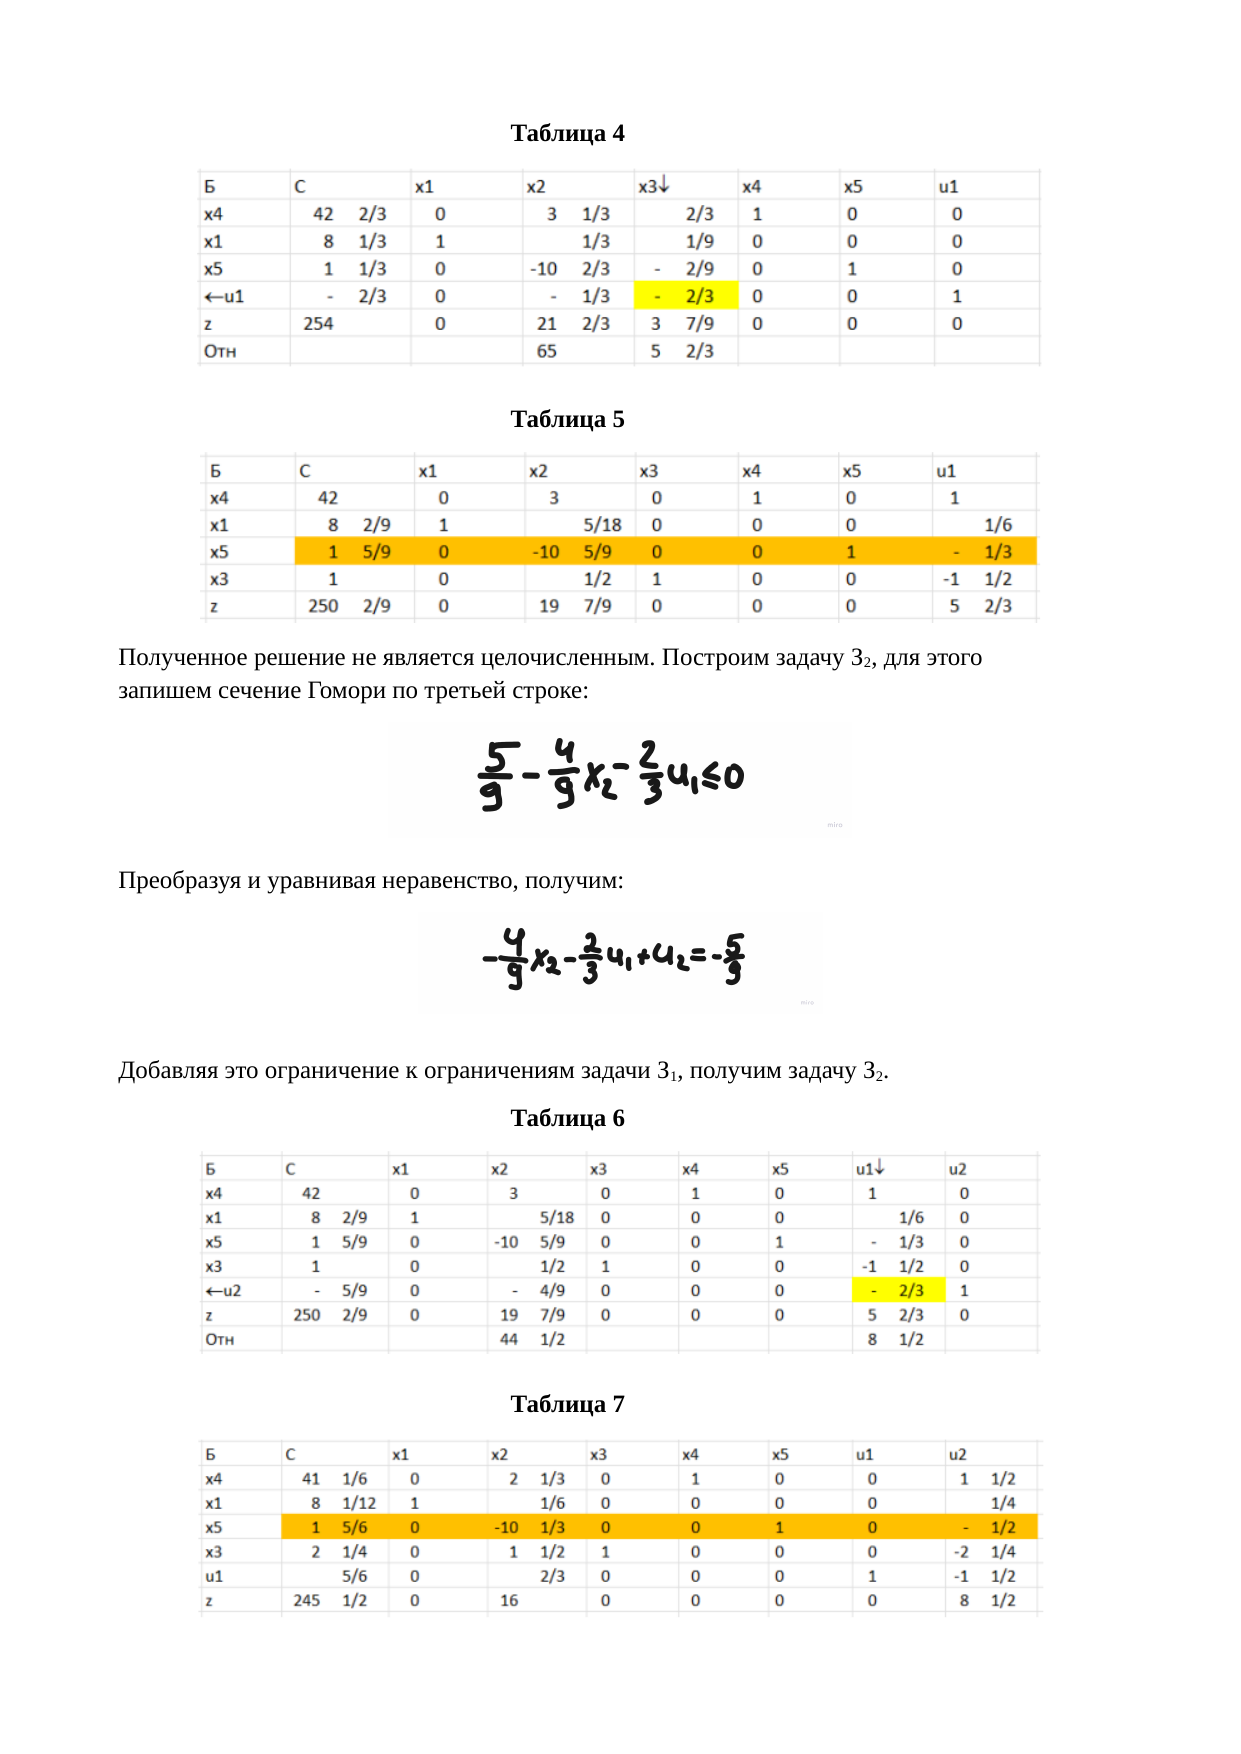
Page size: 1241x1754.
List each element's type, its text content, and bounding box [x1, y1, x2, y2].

picture [417, 912, 823, 1014]
picture [388, 722, 853, 838]
picture [199, 1150, 1041, 1354]
text Таблица 4 [118, 118, 1017, 147]
text Таблица 5 [118, 404, 1017, 432]
text Добавляя это ограничение к ограничениям задачи З1, получим задачу З2. [118, 1056, 1017, 1084]
picture [197, 1436, 1044, 1621]
picture [200, 451, 1041, 623]
text Полученное решение не является целочисленным. Построим задачу З2, для этого запишем сечение Гомори по третьей строке: [118, 642, 1017, 703]
picture [196, 165, 1044, 369]
text Таблица 7 [118, 1389, 1017, 1418]
text Преобразуя и уравнивая неравенство, получим: [118, 865, 1017, 894]
text Таблица 6 [118, 1103, 1017, 1132]
